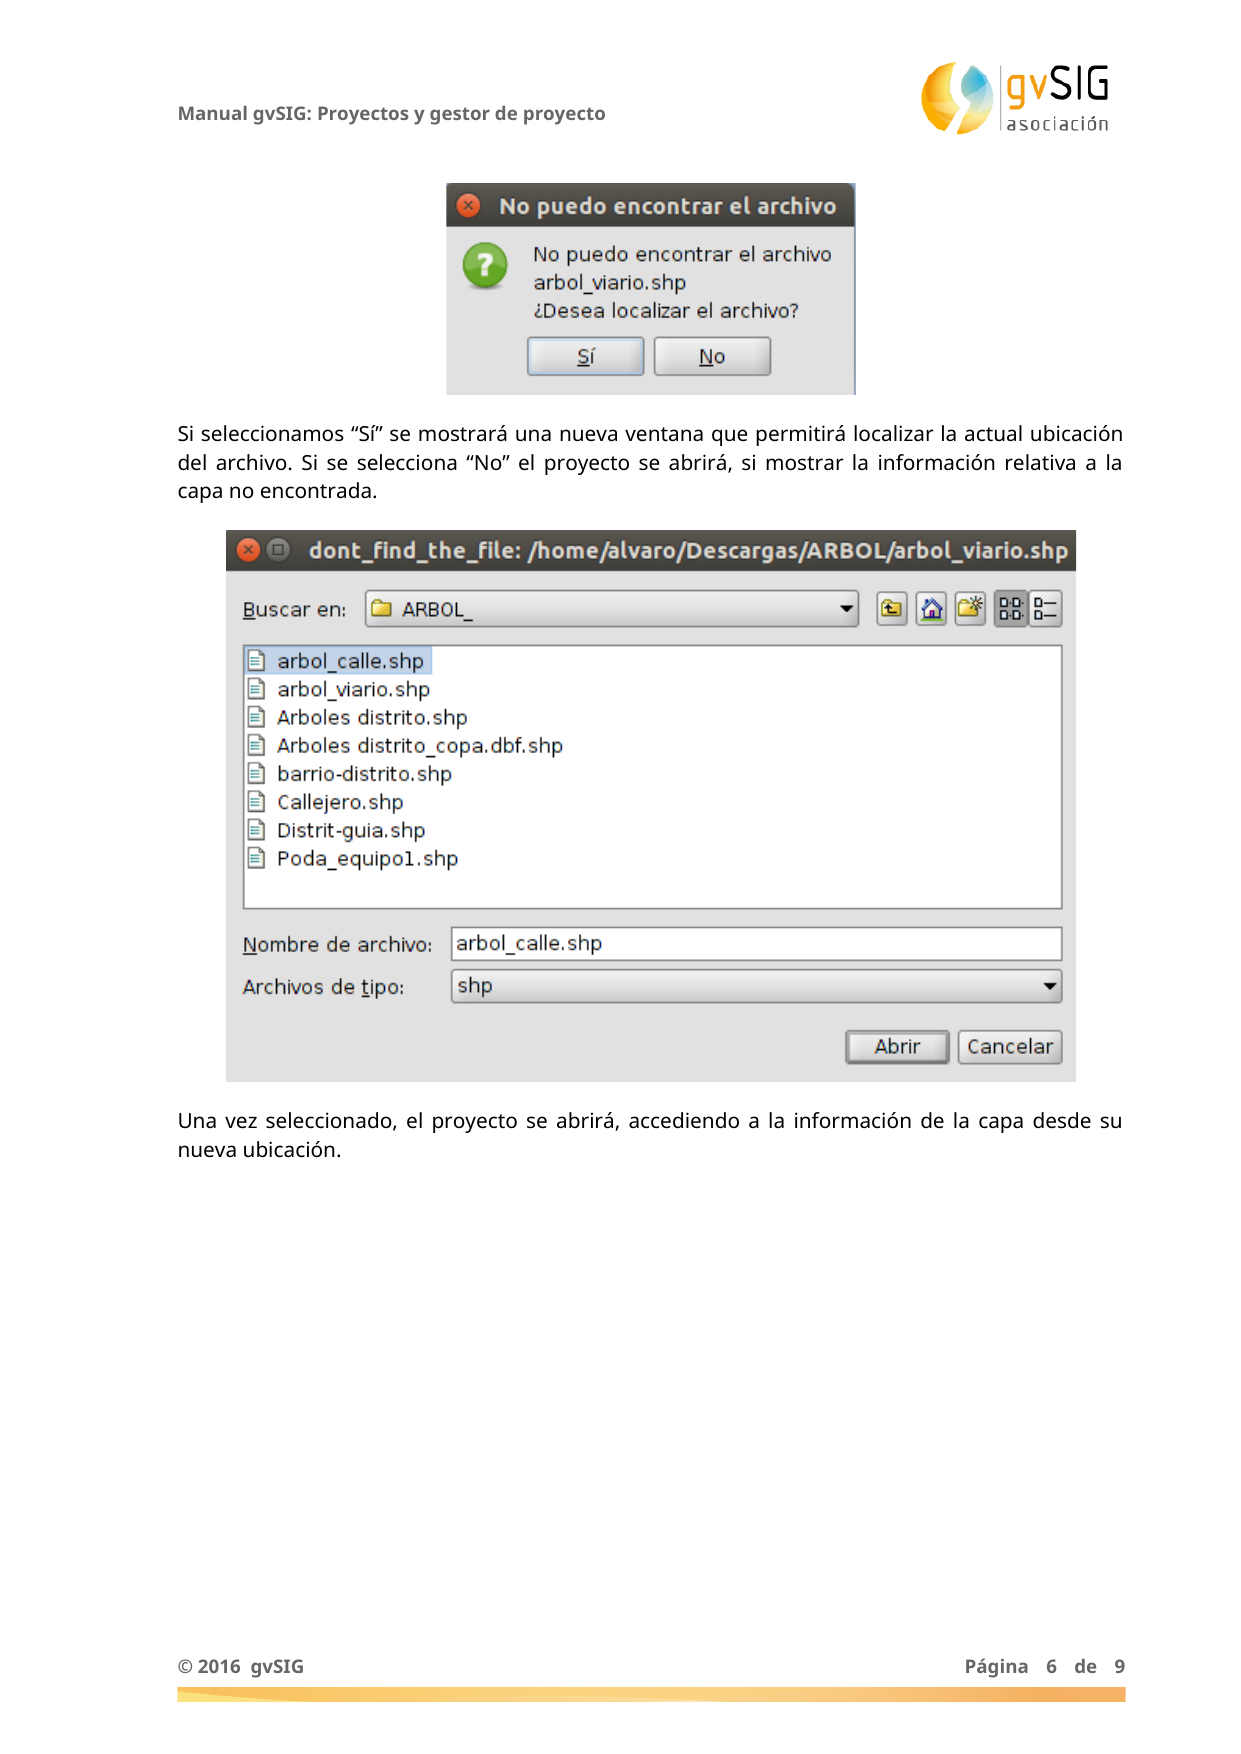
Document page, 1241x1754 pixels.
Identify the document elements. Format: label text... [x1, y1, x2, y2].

picture [446, 183, 856, 395]
picture [177, 1687, 1126, 1702]
picture [226, 530, 1077, 1082]
text Una vez seleccionado, el proyecto se abrirá, accediendo a la información de la capa desde su nueva ubicación. [177, 1106, 1125, 1163]
picture [902, 47, 1122, 148]
text Si seleccionamos “Sí” se mostrará una nueva ventana que permitirá localizar la actual ubicación del archivo. Si se selecciona “No” el proyecto se abrirá, si mostrar la información relativa a la capa no encontrada. [177, 419, 1125, 505]
